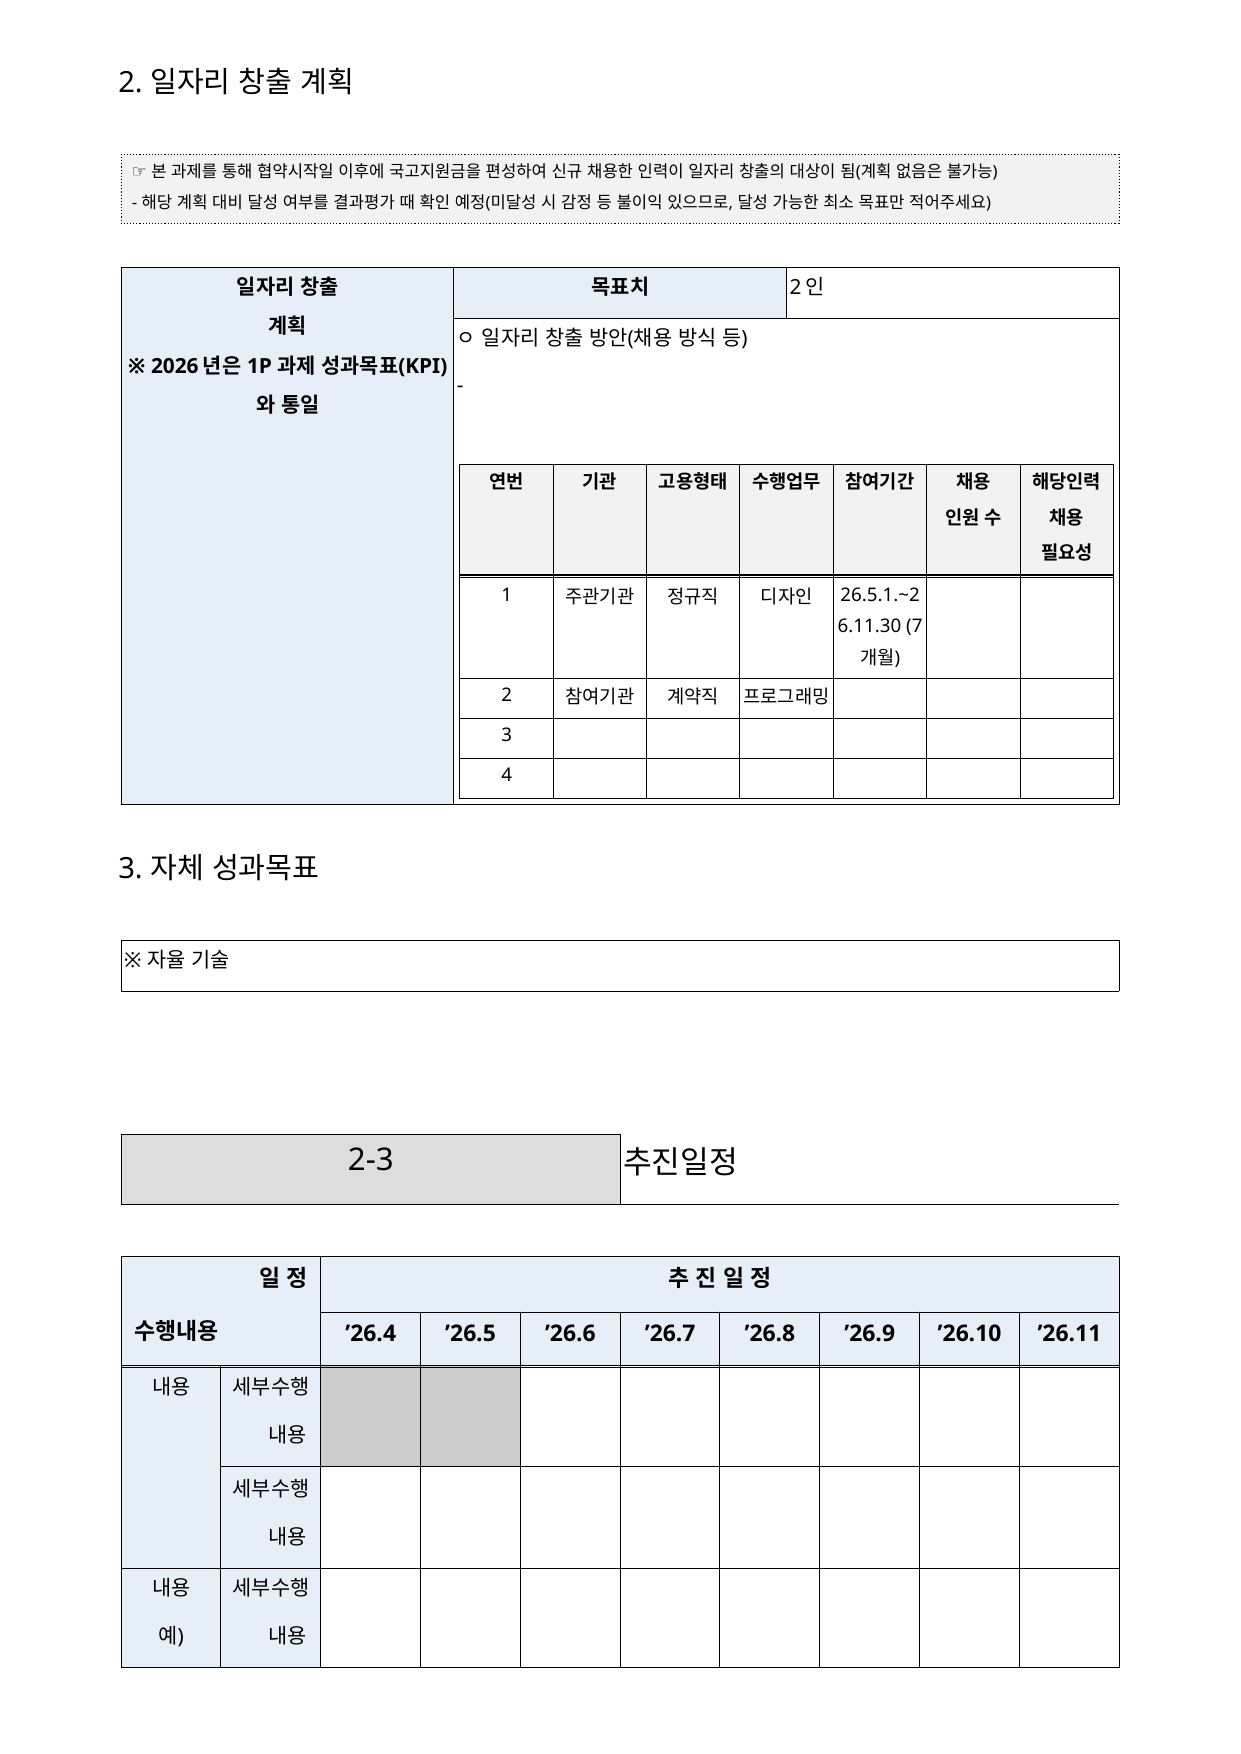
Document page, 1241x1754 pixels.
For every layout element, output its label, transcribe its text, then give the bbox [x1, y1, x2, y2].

table_cell 2 [460, 679, 553, 718]
table_cell 정규직 [647, 578, 739, 678]
table_cell [521, 1467, 620, 1568]
table_cell ’26.10 [920, 1313, 1019, 1365]
table_cell [927, 578, 1020, 678]
table_cell 디자인 [740, 578, 833, 678]
table_cell [554, 719, 646, 758]
table_header ☞ 본 과제를 통해 협약시작일 이후에 국고지원금을 편성하여 신규 채용한 인력이 일자리 창출의 대상이 됨(계획 없음은 불가능) - 해당 계획 대비 달성 여부를 결과평가 때 확인 예정(미달성 시 감정 등 불이익 있으므로, 달성 가능한 최소 목표만 적어주세요) [121, 154, 1119, 223]
table_cell 4 [460, 759, 553, 798]
text 2. 일자리 창출 계획 [118, 59, 1122, 101]
table_cell [421, 1569, 520, 1667]
table_cell [920, 1467, 1019, 1568]
table_cell [421, 1368, 520, 1466]
table_cell [834, 719, 926, 758]
table_header 2인 [787, 268, 1119, 318]
table_cell 세부수행내용 [221, 1368, 320, 1466]
table_cell [834, 759, 926, 798]
table_cell [927, 679, 1020, 718]
table_cell [1020, 1569, 1119, 1667]
table_cell [1021, 578, 1113, 678]
table_cell [1021, 679, 1113, 718]
table_cell [820, 1467, 919, 1568]
table_header 일자리 창출 계획 ※ 2026년은 1P 과제 성과목표(KPI)와 통일 [122, 268, 453, 804]
table_cell [554, 759, 646, 798]
table_cell [421, 1467, 520, 1568]
table_cell [740, 719, 833, 758]
table_cell [1020, 1467, 1119, 1568]
table_cell [321, 1569, 420, 1667]
table_cell 참여기관 [554, 679, 646, 718]
table_cell [927, 759, 1020, 798]
table_cell 1 [460, 578, 553, 678]
table_cell 주관기관(인튜웍스) [554, 578, 646, 678]
table_cell ’26.5 [421, 1313, 520, 1365]
table_header 목표치 [454, 268, 786, 318]
table_cell [1020, 1368, 1119, 1466]
table_header 2-3 [122, 1135, 620, 1204]
table_cell [920, 1368, 1019, 1466]
table_header 추 진 일 정 [321, 1257, 1119, 1312]
table_cell [720, 1569, 819, 1667]
table_cell [621, 1467, 719, 1568]
table_cell ’26.7 [621, 1313, 719, 1365]
table_cell ’26.8 [720, 1313, 819, 1365]
table_cell [740, 759, 833, 798]
table_cell 3 [460, 719, 553, 758]
table_cell [621, 1368, 719, 1466]
table_cell ’26.9 [820, 1313, 919, 1365]
table_cell 프로그래밍 [740, 679, 833, 718]
table_cell [1021, 719, 1113, 758]
table_header 연번 [460, 465, 553, 574]
table_cell 내용 [122, 1368, 220, 1568]
table_cell [720, 1368, 819, 1466]
table_header 참여기간 [834, 465, 926, 574]
table_cell [820, 1368, 919, 1466]
table_header 고용형태 [647, 465, 739, 574]
table_cell ’26.6 [521, 1313, 620, 1365]
table_cell 내용 예) [122, 1569, 220, 1667]
table_header ※ 자율 기술 [122, 941, 1119, 991]
table_header 수행업무 [740, 465, 833, 574]
table_cell ’26.4 [321, 1313, 420, 1365]
table_header 추진일정 [621, 1134, 1119, 1204]
table_cell [521, 1368, 620, 1466]
table_header 일 정 수행내용 [122, 1257, 320, 1365]
table_cell 계약직 [647, 679, 739, 718]
table_header 채용 인원 수 [927, 465, 1020, 574]
table_header 해당인력 채용 필요성 [1021, 465, 1113, 574]
table_cell [321, 1467, 420, 1568]
table_cell [920, 1569, 1019, 1667]
text 3. 자체 성과목표 [118, 845, 1122, 887]
table_cell [927, 719, 1020, 758]
table_cell [647, 759, 739, 798]
table_cell [820, 1569, 919, 1667]
table_cell ’26.11 [1020, 1313, 1119, 1365]
table_cell [321, 1368, 420, 1466]
table_cell [1021, 759, 1113, 798]
table_cell [621, 1569, 719, 1667]
table_cell [720, 1467, 819, 1568]
table_cell 26.5.1.~26.11.30 (7개월) [834, 578, 926, 678]
table_header 기관 [554, 465, 646, 574]
table_cell [521, 1569, 620, 1667]
table_cell [834, 679, 926, 718]
table_cell ㅇ 일자리 창출 방안(채용 방식 등) - [454, 319, 1119, 804]
table_cell [647, 719, 739, 758]
table_cell 세부수행내용 [221, 1569, 320, 1667]
table_cell 세부수행내용 [221, 1467, 320, 1568]
